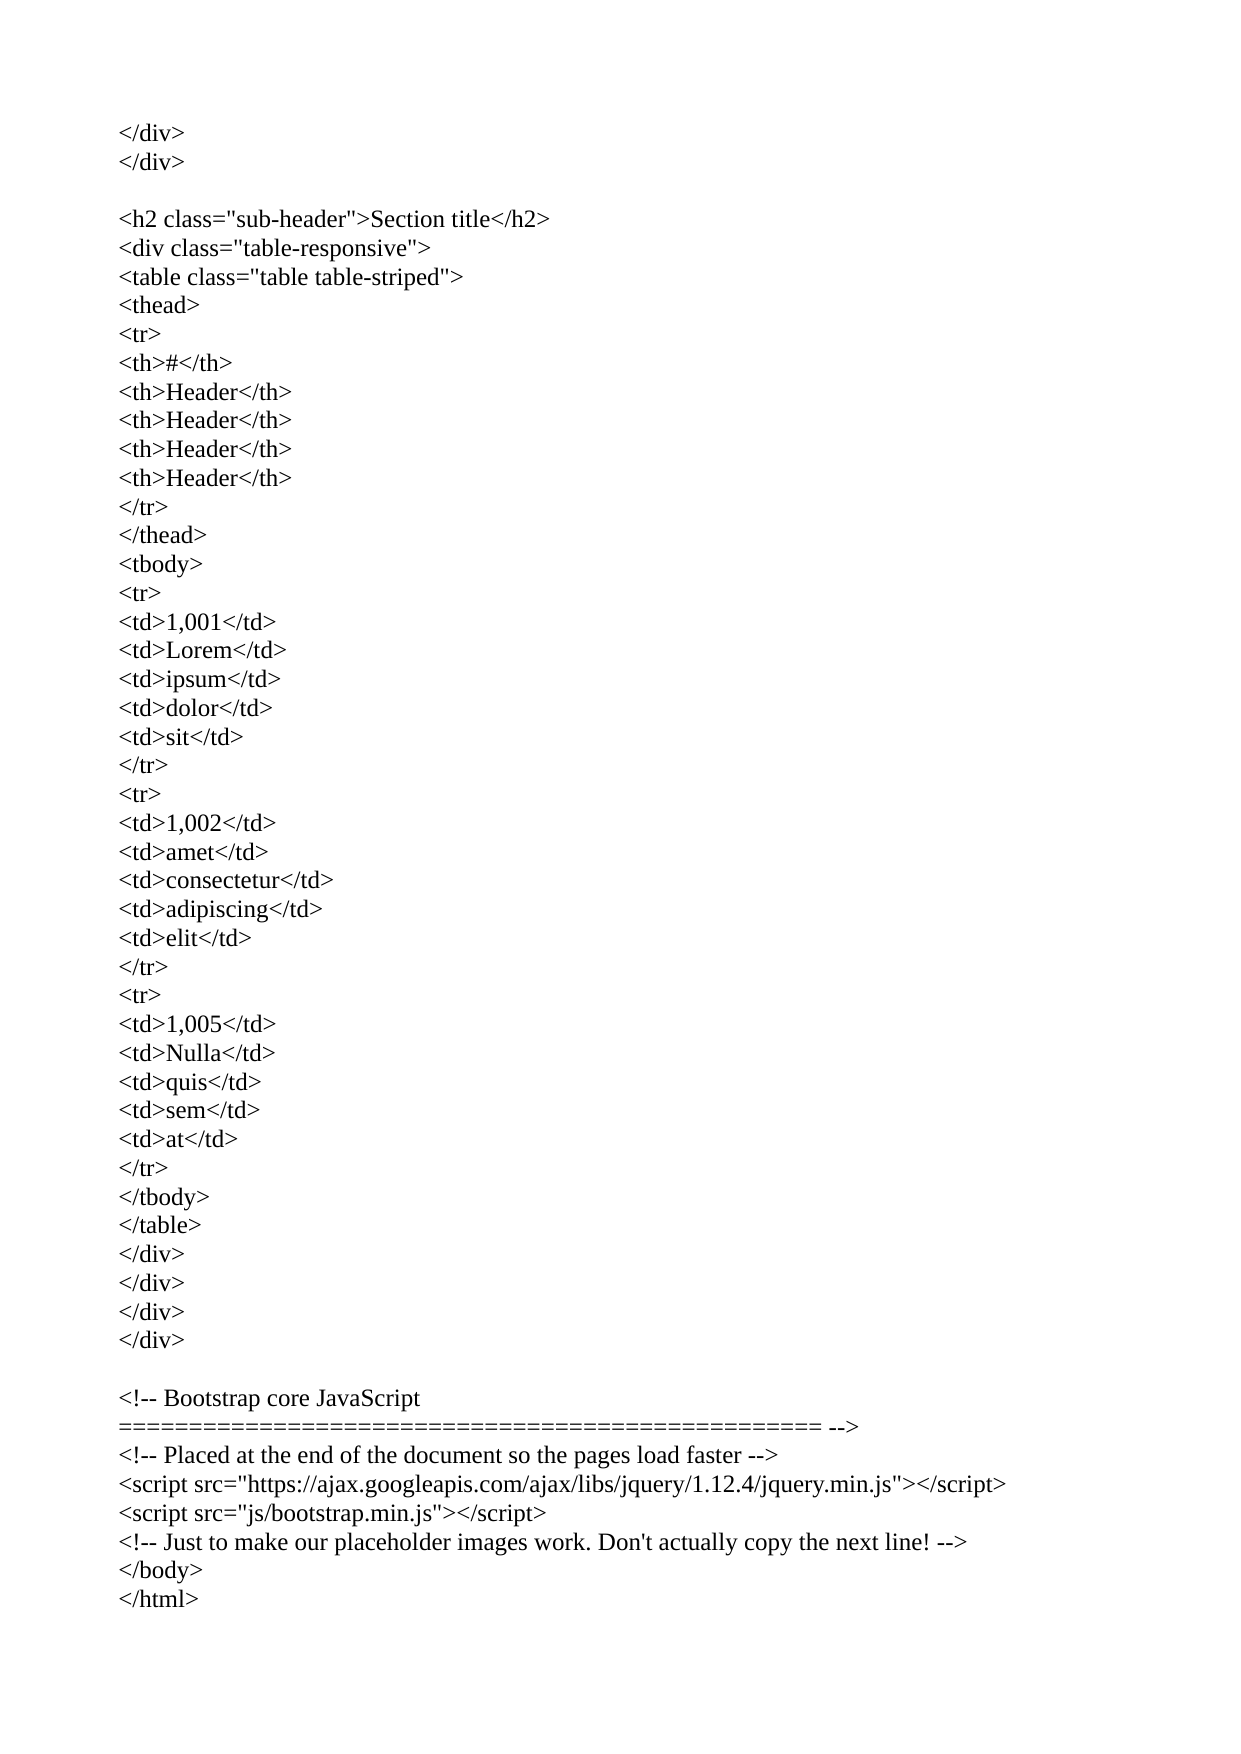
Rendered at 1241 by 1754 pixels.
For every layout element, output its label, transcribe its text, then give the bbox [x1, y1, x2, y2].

text <th>Header</th> [118, 463, 1122, 492]
text <td>elit</td> [118, 923, 1122, 952]
text <th>#</th> [118, 348, 1122, 377]
text </div> [118, 1326, 1122, 1354]
text <td>adipiscing</td> [118, 894, 1122, 923]
text <script src="js/bootstrap.min.js"></script> [118, 1498, 1122, 1527]
text <td>sit</td> [118, 722, 1122, 751]
text <td>sem</td> [118, 1096, 1122, 1124]
text <td>amet</td> [118, 837, 1122, 866]
text ================================================== --> [118, 1412, 1122, 1441]
text <tbody> [118, 549, 1122, 578]
text <th>Header</th> [118, 406, 1122, 434]
text </div> [118, 1297, 1122, 1326]
text <td>consectetur</td> [118, 866, 1122, 894]
text <tr> [118, 319, 1122, 348]
text <!-- Just to make our placeholder images work. Don't actually copy the next line! --> [118, 1527, 1122, 1556]
text <!-- Placed at the end of the document so the pages load faster --> [118, 1441, 1122, 1469]
text </thead> [118, 521, 1122, 549]
text <td>dolor</td> [118, 693, 1122, 722]
text <tr> [118, 981, 1122, 1009]
text <td>ipsum</td> [118, 664, 1122, 693]
text <table class="table table-striped"> [118, 262, 1122, 291]
text <td>quis</td> [118, 1067, 1122, 1096]
text </tr> [118, 492, 1122, 521]
text </tr> [118, 952, 1122, 981]
text <tr> [118, 578, 1122, 607]
text </div> [118, 147, 1122, 176]
text </div> [118, 1239, 1122, 1268]
text <tr> [118, 779, 1122, 808]
text <div class="table-responsive"> [118, 233, 1122, 262]
text <td>at</td> [118, 1124, 1122, 1153]
text <td>1,005</td> [118, 1009, 1122, 1038]
text <thead> [118, 291, 1122, 319]
text <th>Header</th> [118, 434, 1122, 463]
text </div> [118, 118, 1122, 147]
text <td>1,002</td> [118, 808, 1122, 837]
text </tr> [118, 751, 1122, 779]
text </html> [118, 1584, 1122, 1613]
text <td>1,001</td> [118, 607, 1122, 636]
text <td>Nulla</td> [118, 1038, 1122, 1067]
text </div> [118, 1268, 1122, 1297]
text <script src="https://ajax.googleapis.com/ajax/libs/jquery/1.12.4/jquery.min.js"></script> [118, 1469, 248, 1498]
text </tr> [118, 1153, 1122, 1182]
text </tbody> [118, 1182, 1122, 1211]
text <td>Lorem</td> [118, 636, 1122, 664]
text <th>Header</th> [118, 377, 1122, 406]
text <h2 class="sub-header">Section title</h2> [118, 204, 1122, 233]
text </body> [118, 1556, 1122, 1584]
text <!-- Bootstrap core JavaScript [118, 1383, 1122, 1412]
text <script src="https://ajax.googleapis.com/ajax/libs/jquery/1.12.4/jquery.min.js"></script> [892, 1469, 1122, 1498]
text </table> [118, 1211, 1122, 1239]
